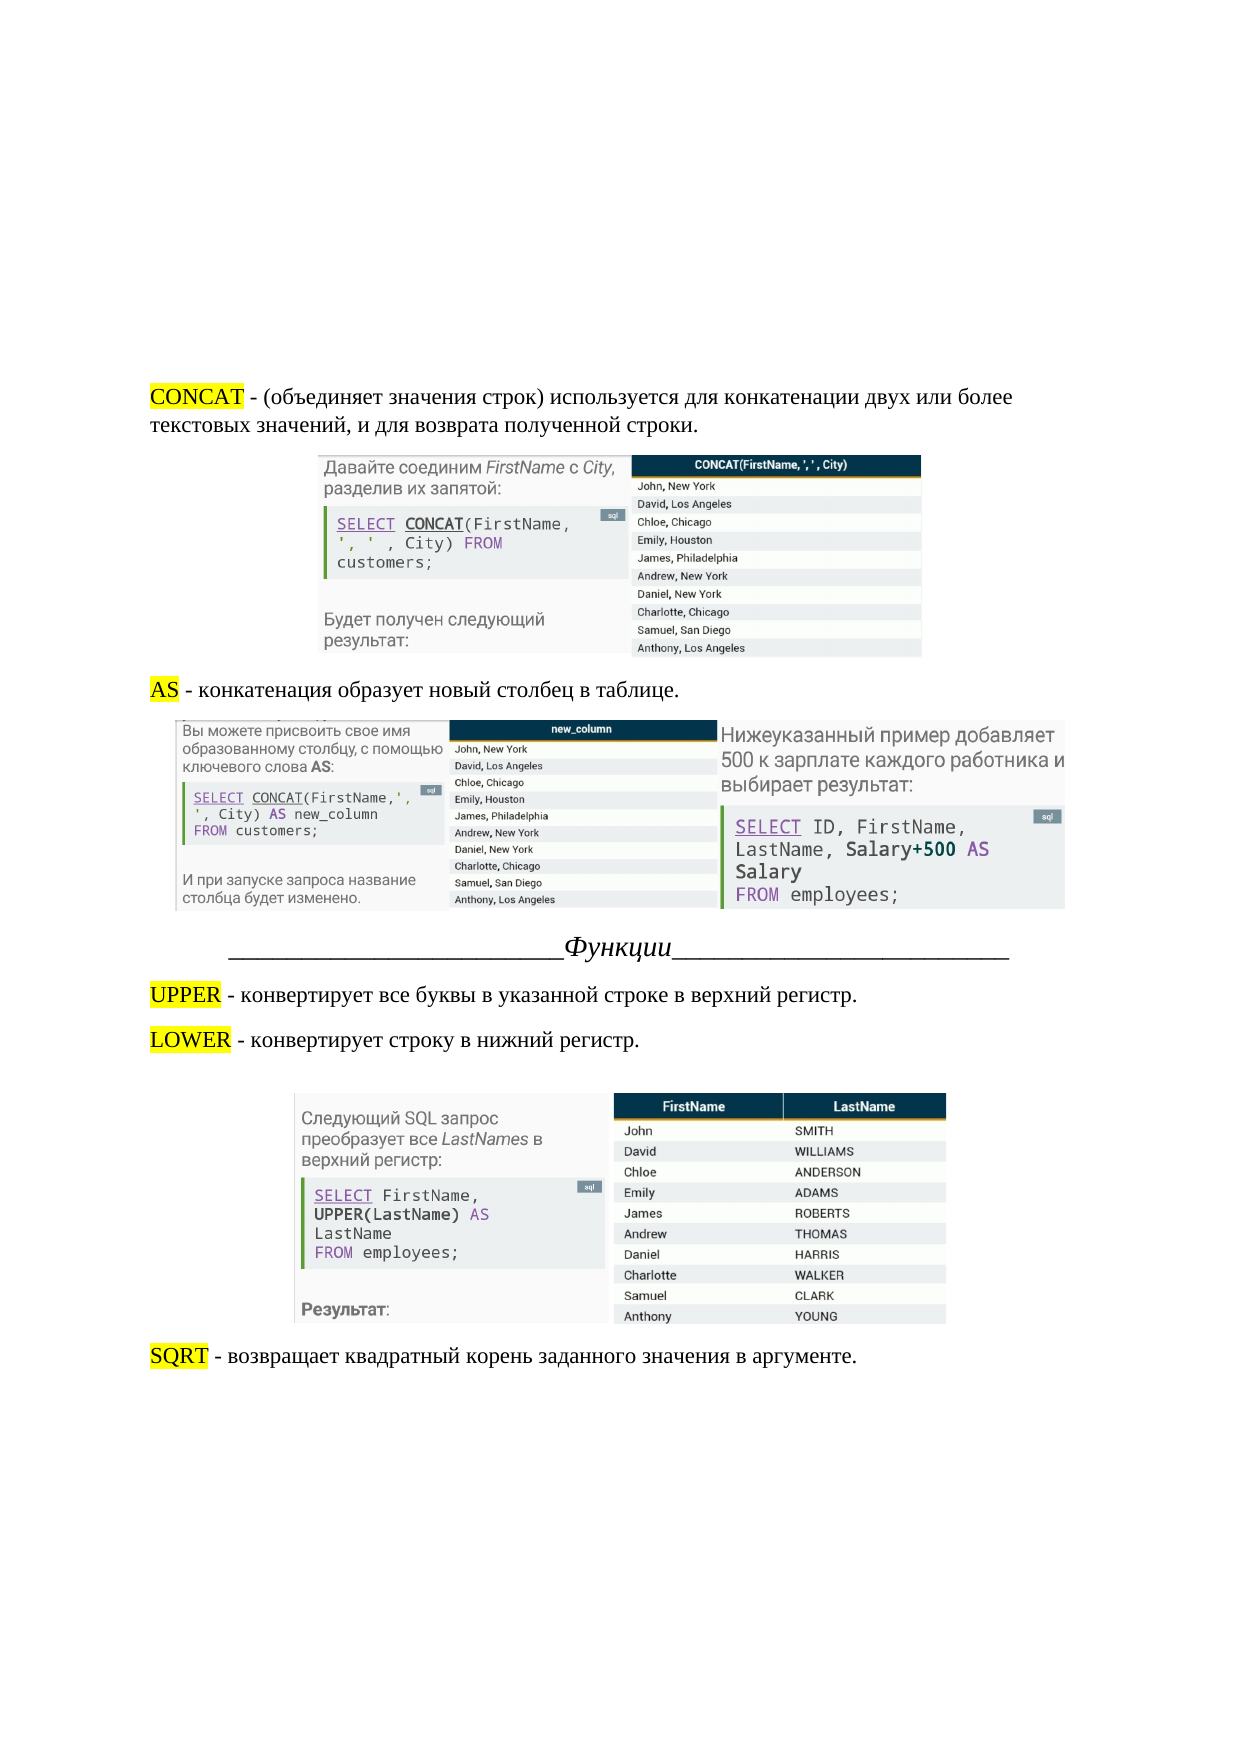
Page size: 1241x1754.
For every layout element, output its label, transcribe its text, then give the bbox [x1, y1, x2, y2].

text CONCAT - (объединяет значения строк) используется для конкатенации двух или более текстовых значений, и для возврата полученной строки. [150, 383, 1090, 437]
text AS - конкатенация образует новый столбец в таблице. [150, 676, 1090, 702]
text _______________________Функции________________________ [150, 929, 1090, 962]
text UPPER - конвертирует все буквы в указанной строке в верхний регистр. [150, 981, 1090, 1008]
text SQRT - возвращает квадратный корень заданного значения в аргументе. [150, 1342, 1090, 1369]
text LOWER - конвертирует строку в нижний регистр. [150, 1026, 1090, 1053]
